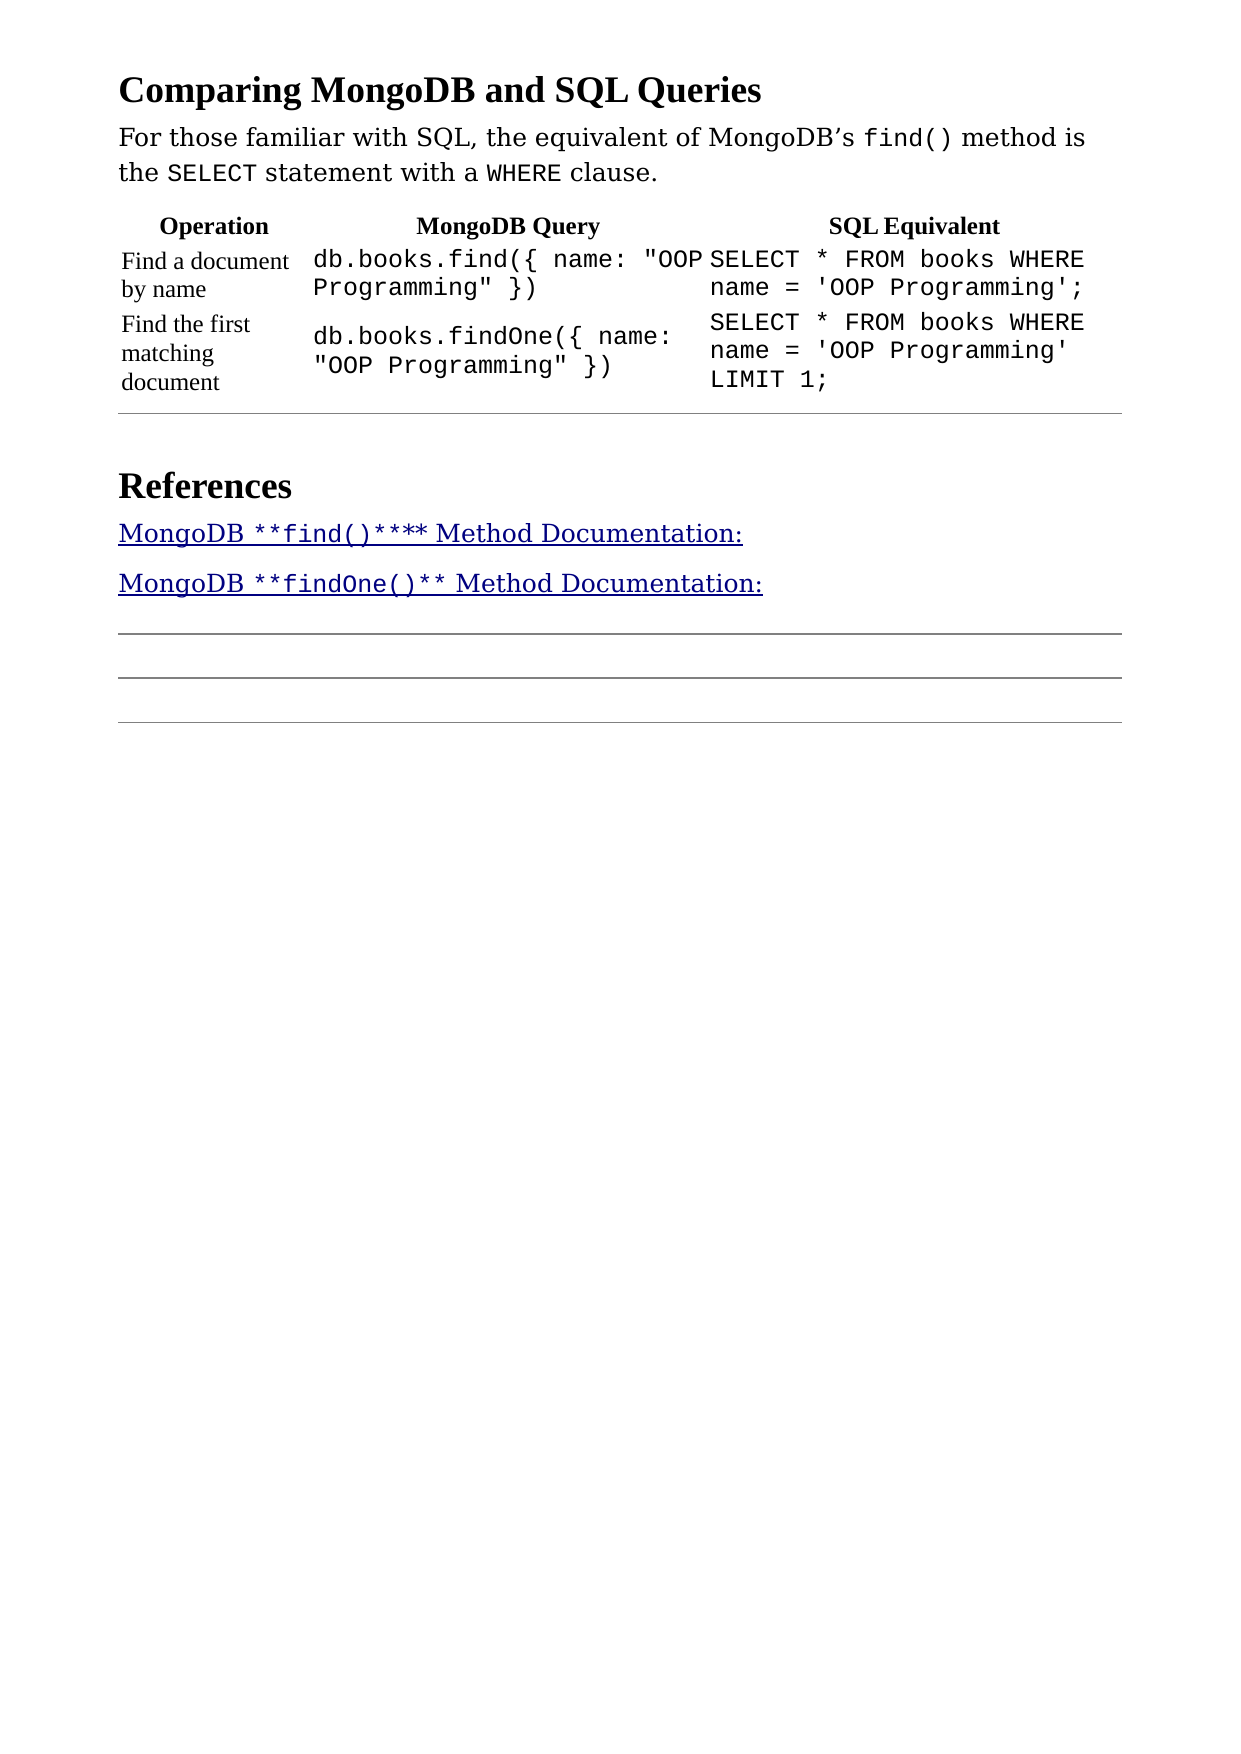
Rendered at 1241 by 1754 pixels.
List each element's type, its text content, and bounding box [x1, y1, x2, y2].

table_cell SELECT * FROM books WHERE name = 'OOP Programming' LIMIT 1; [707, 306, 1122, 398]
table_cell Find the first matching document [118, 306, 310, 398]
table_cell db.books.findOne({ name: "OOP Programming" }) [310, 306, 707, 398]
text For those familiar with SQL, the equivalent of MongoDB’s find() method is the SELECT statement with a WHERE clause. [118, 123, 1122, 189]
table_header MongoDB Query [310, 208, 707, 243]
table_header SQL Equivalent [707, 208, 1122, 243]
table_cell Find a document by name [118, 243, 310, 306]
text MongoDB **findOne()** Method Documentation: [118, 569, 1122, 600]
subtitle Comparing MongoDB and SQL Queries [118, 68, 1122, 111]
subtitle References [118, 463, 1122, 507]
table_header Operation [118, 208, 310, 243]
text MongoDB **find()**** Method Documentation: [118, 519, 1122, 550]
table_cell SELECT * FROM books WHERE name = 'OOP Programming'; [707, 243, 1122, 306]
table_cell db.books.find({ name: "OOP Programming" }) [310, 243, 707, 306]
